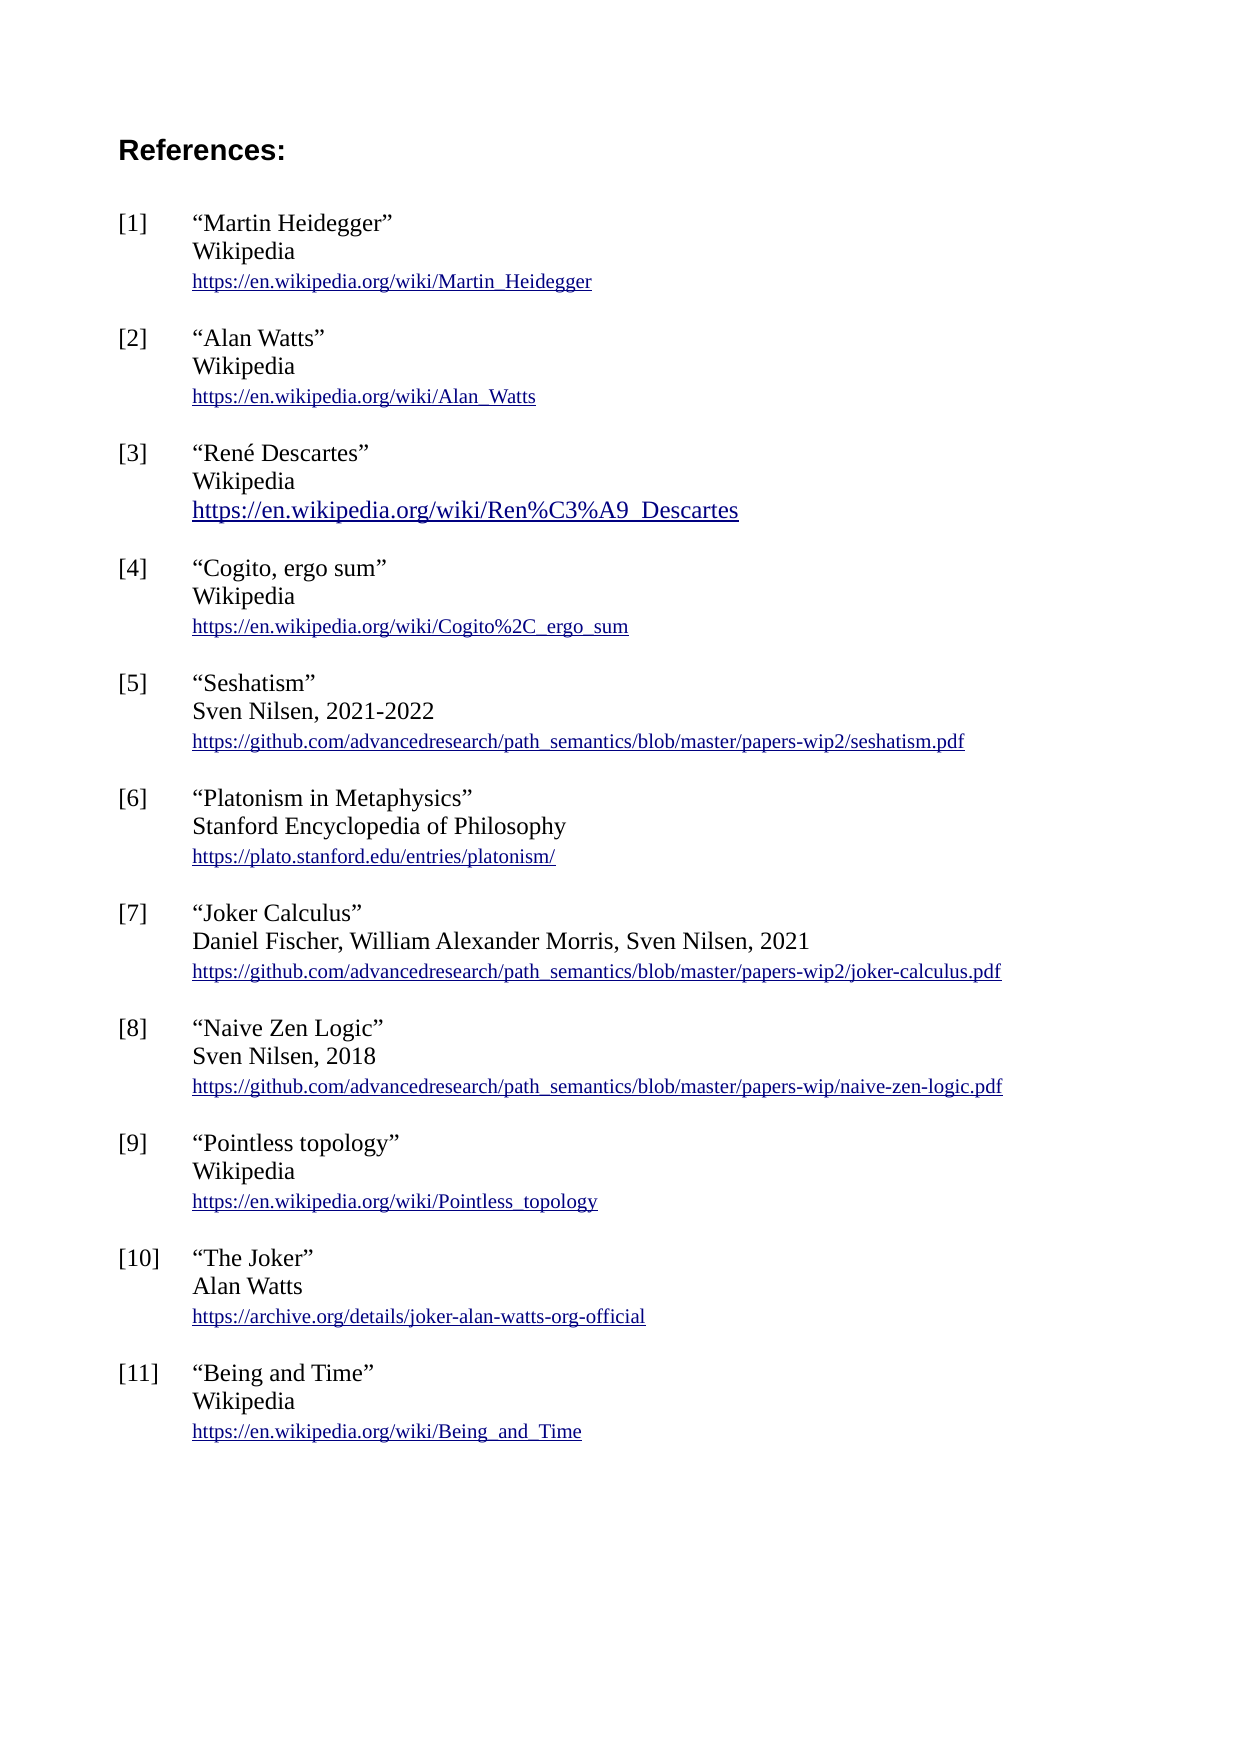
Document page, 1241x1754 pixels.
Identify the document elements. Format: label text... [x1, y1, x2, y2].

text [9] “Pointless topology” [118, 1128, 1122, 1156]
text [7] “Joker Calculus” [118, 898, 1122, 926]
text https://en.wikipedia.org/wiki/Pointless_topology [118, 1185, 1122, 1214]
text [2] “Alan Watts” [118, 323, 1122, 351]
text [10] “The Joker” [118, 1243, 1122, 1271]
text Wikipedia [118, 581, 1122, 610]
text https://archive.org/details/joker-alan-watts-org-official [118, 1300, 1122, 1329]
text Stanford Encyclopedia of Philosophy [118, 811, 1122, 840]
text Wikipedia [118, 466, 1122, 495]
text [4] “Cogito, ergo sum” [118, 553, 1122, 581]
text https://plato.stanford.edu/entries/platonism/ [118, 840, 1122, 869]
text https://github.com/advancedresearch/path_semantics/blob/master/papers-wip/naive-zen-logic.pdf [118, 1070, 1122, 1099]
text Wikipedia [118, 1156, 1122, 1185]
text https://en.wikipedia.org/wiki/Martin_Heidegger [118, 265, 1122, 294]
text Alan Watts [118, 1271, 1122, 1300]
text [8] “Naive Zen Logic” [118, 1013, 1122, 1041]
text Sven Nilsen, 2021-2022 [118, 696, 1122, 725]
text https://en.wikipedia.org/wiki/Ren%C3%A9_Descartes [118, 495, 1122, 524]
text [11] “Being and Time” [118, 1358, 1122, 1386]
text Wikipedia [118, 351, 1122, 380]
text [1] “Martin Heidegger” [118, 208, 1122, 236]
subtitle References: [118, 133, 1122, 166]
text https://github.com/advancedresearch/path_semantics/blob/master/papers-wip2/joker-calculus.pdf [118, 955, 1122, 984]
text https://en.wikipedia.org/wiki/Being_and_Time [118, 1415, 1122, 1444]
text [6] “Platonism in Metaphysics” [118, 783, 1122, 811]
text [5] “Seshatism” [118, 668, 1122, 696]
text Daniel Fischer, William Alexander Morris, Sven Nilsen, 2021 [118, 926, 1122, 955]
text Wikipedia [118, 236, 1122, 265]
text Sven Nilsen, 2018 [118, 1041, 1122, 1070]
text https://en.wikipedia.org/wiki/Alan_Watts [118, 380, 1122, 409]
text https://github.com/advancedresearch/path_semantics/blob/master/papers-wip2/seshatism.pdf [118, 725, 1122, 754]
text https://en.wikipedia.org/wiki/Cogito%2C_ergo_sum [118, 610, 1122, 639]
text Wikipedia [118, 1386, 1122, 1415]
text [3] “René Descartes” [118, 438, 1122, 466]
